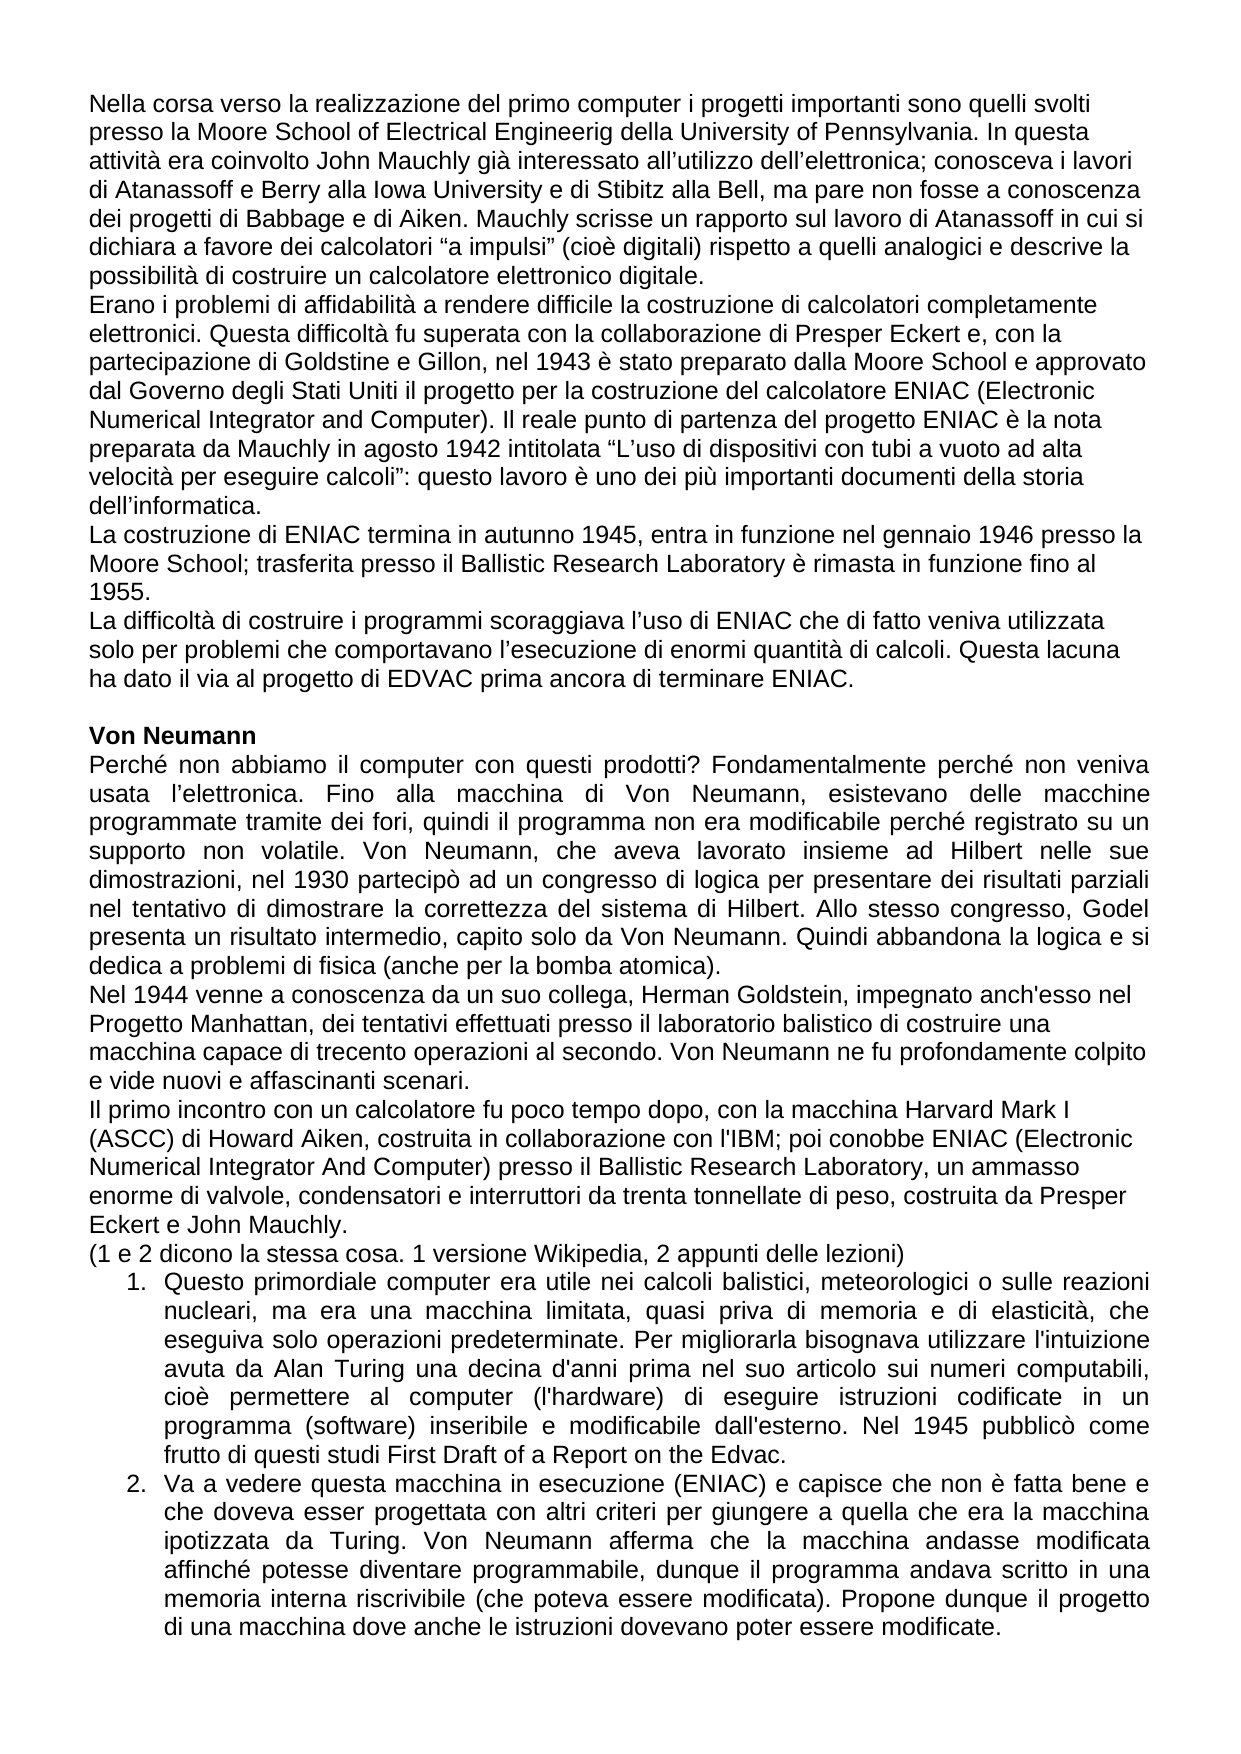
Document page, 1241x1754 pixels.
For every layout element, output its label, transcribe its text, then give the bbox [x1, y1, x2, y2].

text Perché non abbiamo il computer con questi prodotti? Fondamentalmente perché non veniva usata l’elettronica. Fino alla macchina di Von Neumann, esistevano delle macchine programmate tramite dei fori, quindi il programma non era modificabile perché registrato su un supporto non volatile. Von Neumann, che aveva lavorato insieme ad Hilbert nelle sue dimostrazioni, nel 1930 partecipò ad un congresso di logica per presentare dei risultati parziali nel tentativo di dimostrare la correttezza del sistema di Hilbert. Allo stesso congresso, Godel presenta un risultato intermedio, capito solo da Von Neumann. Quindi abbandona la logica e si dedica a problemi di fisica (anche per la bomba atomica). [88, 750, 1152, 980]
text (1 e 2 dicono la stessa cosa. 1 versione Wikipedia, 2 appunti delle lezioni) [88, 1238, 1152, 1267]
text Von Neumann [88, 721, 1152, 750]
list Questo primordiale computer era utile nei calcoli balistici, meteorologici o sulle reazioni nucleari, ma era una macchina limitata, quasi priva di memoria e di elasticità, che eseguiva solo operazioni predeterminate. Per migliorarla bisognava utilizzare l'intuizione avuta da Alan Turing una decina d'anni prima nel suo articolo sui numeri computabili, cioè permettere al computer (l'hardware) di eseguire istruzioni codificate in un programma (software) inseribile e modificabile dall'esterno. Nel 1945 pubblicò come frutto di questi studi First Draft of a Report on the Edvac. [126, 1267, 1152, 1468]
list Va a vedere questa macchina in esecuzione (ENIAC) e capisce che non è fatta bene e che doveva esser progettata con altri criteri per giungere a quella che era la macchina ipotizzata da Turing. Von Neumann afferma che la macchina andasse modificata affinché potesse diventare programmabile, dunque il programma andava scritto in una memoria interna riscrivibile (che poteva essere modificata). Propone dunque il progetto di una macchina dove anche le istruzioni dovevano poter essere modificate. [126, 1468, 1152, 1641]
text La difficoltà di costruire i programmi scoraggiava l’uso di ENIAC che di fatto veniva utilizzata solo per problemi che comportavano l’esecuzione di enormi quantità di calcoli. Questa lacuna ha dato il via al progetto di EDVAC prima ancora di terminare ENIAC. [88, 606, 1152, 692]
text La costruzione di ENIAC termina in autunno 1945, entra in funzione nel gennaio 1946 presso la Moore School; trasferita presso il Ballistic Research Laboratory è rimasta in funzione fino al 1955. [88, 520, 1152, 606]
text Erano i problemi di affidabilità a rendere difficile la costruzione di calcolatori completamente elettronici. Questa difficoltà fu superata con la collaborazione di Presper Eckert e, con la partecipazione di Goldstine e Gillon, nel 1943 è stato preparato dalla Moore School e approvato dal Governo degli Stati Uniti il progetto per la costruzione del calcolatore ENIAC (Electronic Numerical Integrator and Computer). Il reale punto di partenza del progetto ENIAC è la nota preparata da Mauchly in agosto 1942 intitolata “L’uso di dispositivi con tubi a vuoto ad alta velocità per eseguire calcoli”: questo lavoro è uno dei più importanti documenti della storia dell’informatica. [88, 290, 1152, 520]
text Il primo incontro con un calcolatore fu poco tempo dopo, con la macchina Harvard Mark I (ASCC) di Howard Aiken, costruita in collaborazione con l'IBM; poi conobbe ENIAC (Electronic Numerical Integrator And Computer) presso il Ballistic Research Laboratory, un ammasso enorme di valvole, condensatori e interruttori da trenta tonnellate di peso, costruita da Presper Eckert e John Mauchly. [88, 1095, 1152, 1238]
text Nella corsa verso la realizzazione del primo computer i progetti importanti sono quelli svolti presso la Moore School of Electrical Engineerig della University of Pennsylvania. In questa attività era coinvolto John Mauchly già interessato all’utilizzo dell’elettronica; conosceva i lavori di Atanassoff e Berry alla Iowa University e di Stibitz alla Bell, ma pare non fosse a conoscenza dei progetti di Babbage e di Aiken. Mauchly scrisse un rapporto sul lavoro di Atanassoff in cui si dichiara a favore dei calcolatori “a impulsi” (cioè digitali) rispetto a quelli analogici e descrive la possibilità di costruire un calcolatore elettronico digitale. [88, 88, 1152, 290]
text Nel 1944 venne a conoscenza da un suo collega, Herman Goldstein, impegnato anch'esso nel Progetto Manhattan, dei tentativi effettuati presso il laboratorio balistico di costruire una macchina capace di trecento operazioni al secondo. Von Neumann ne fu profondamente colpito e vide nuovi e affascinanti scenari. [88, 980, 1152, 1095]
